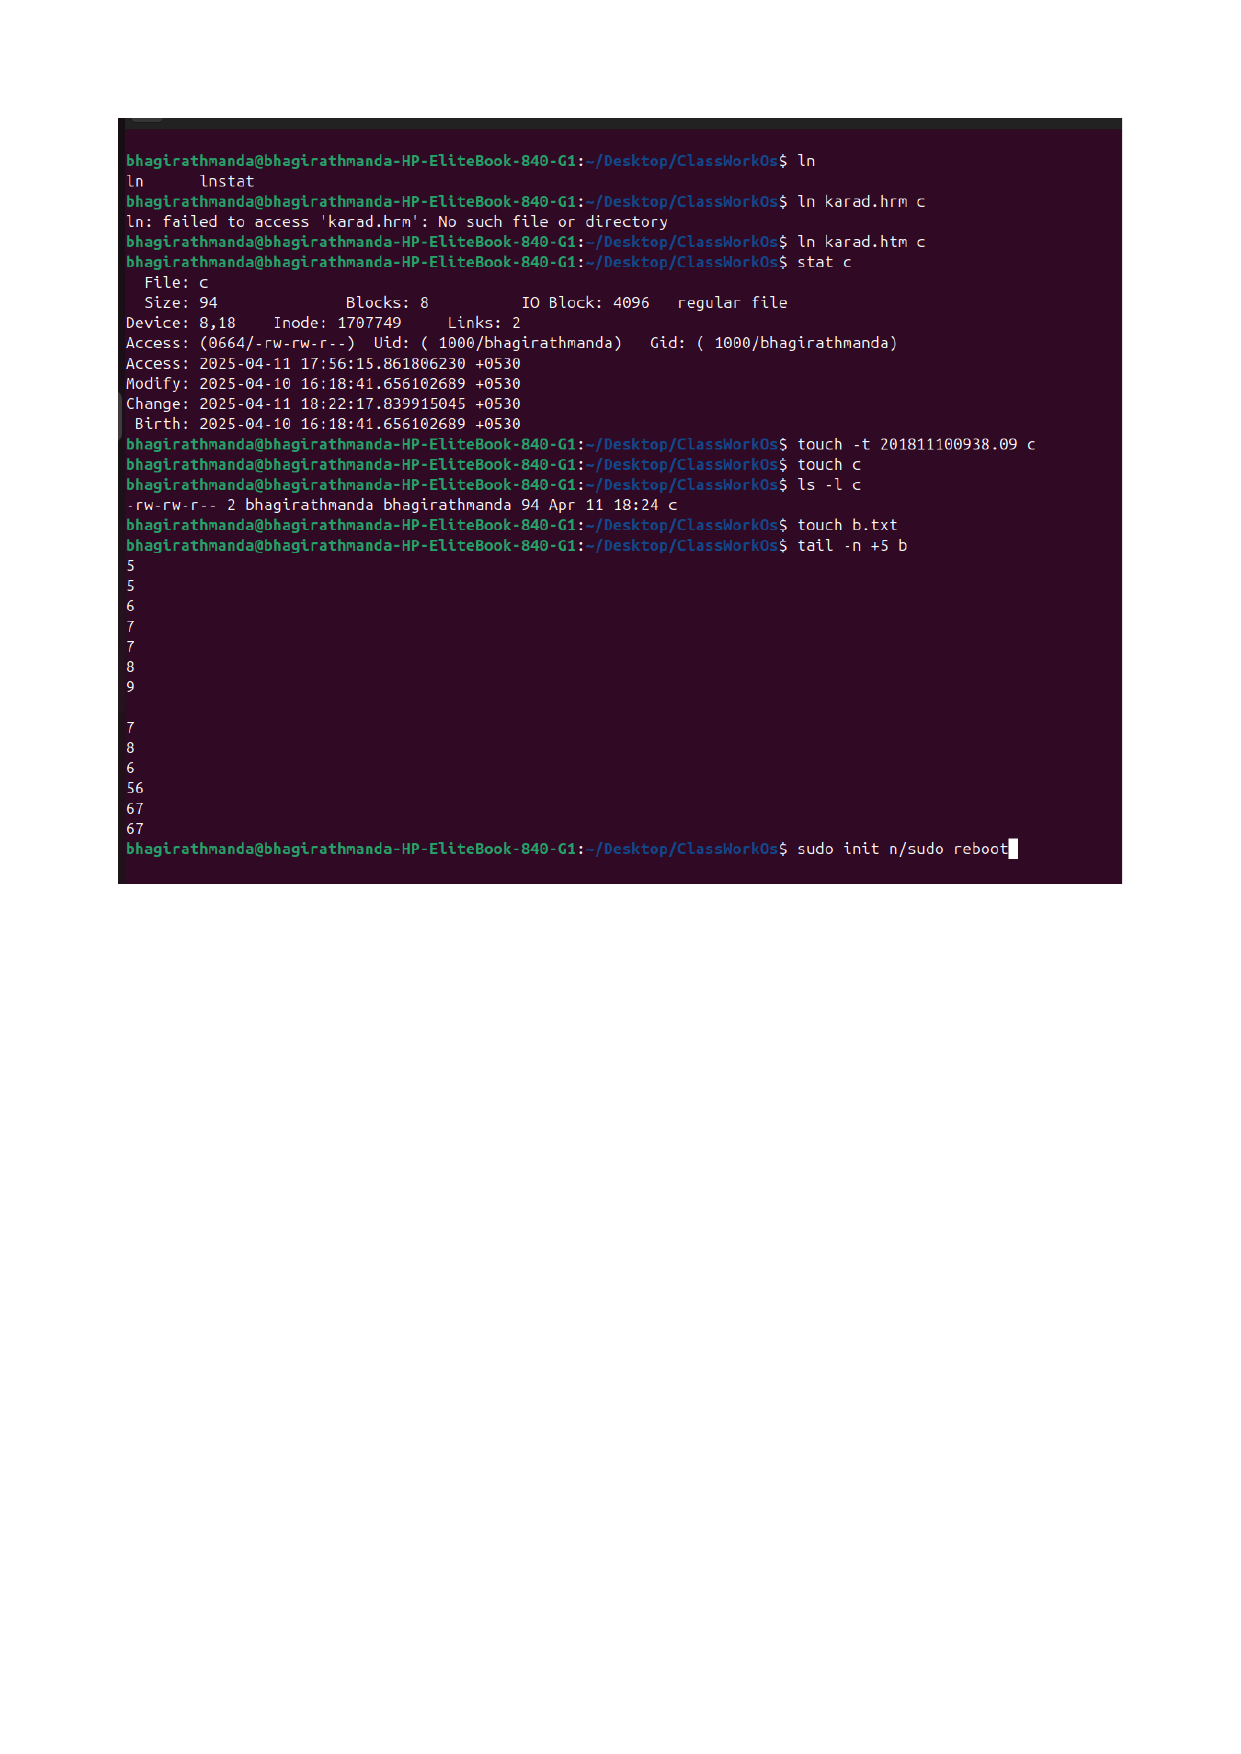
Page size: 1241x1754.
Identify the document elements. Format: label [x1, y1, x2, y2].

picture [118, 118, 1123, 884]
